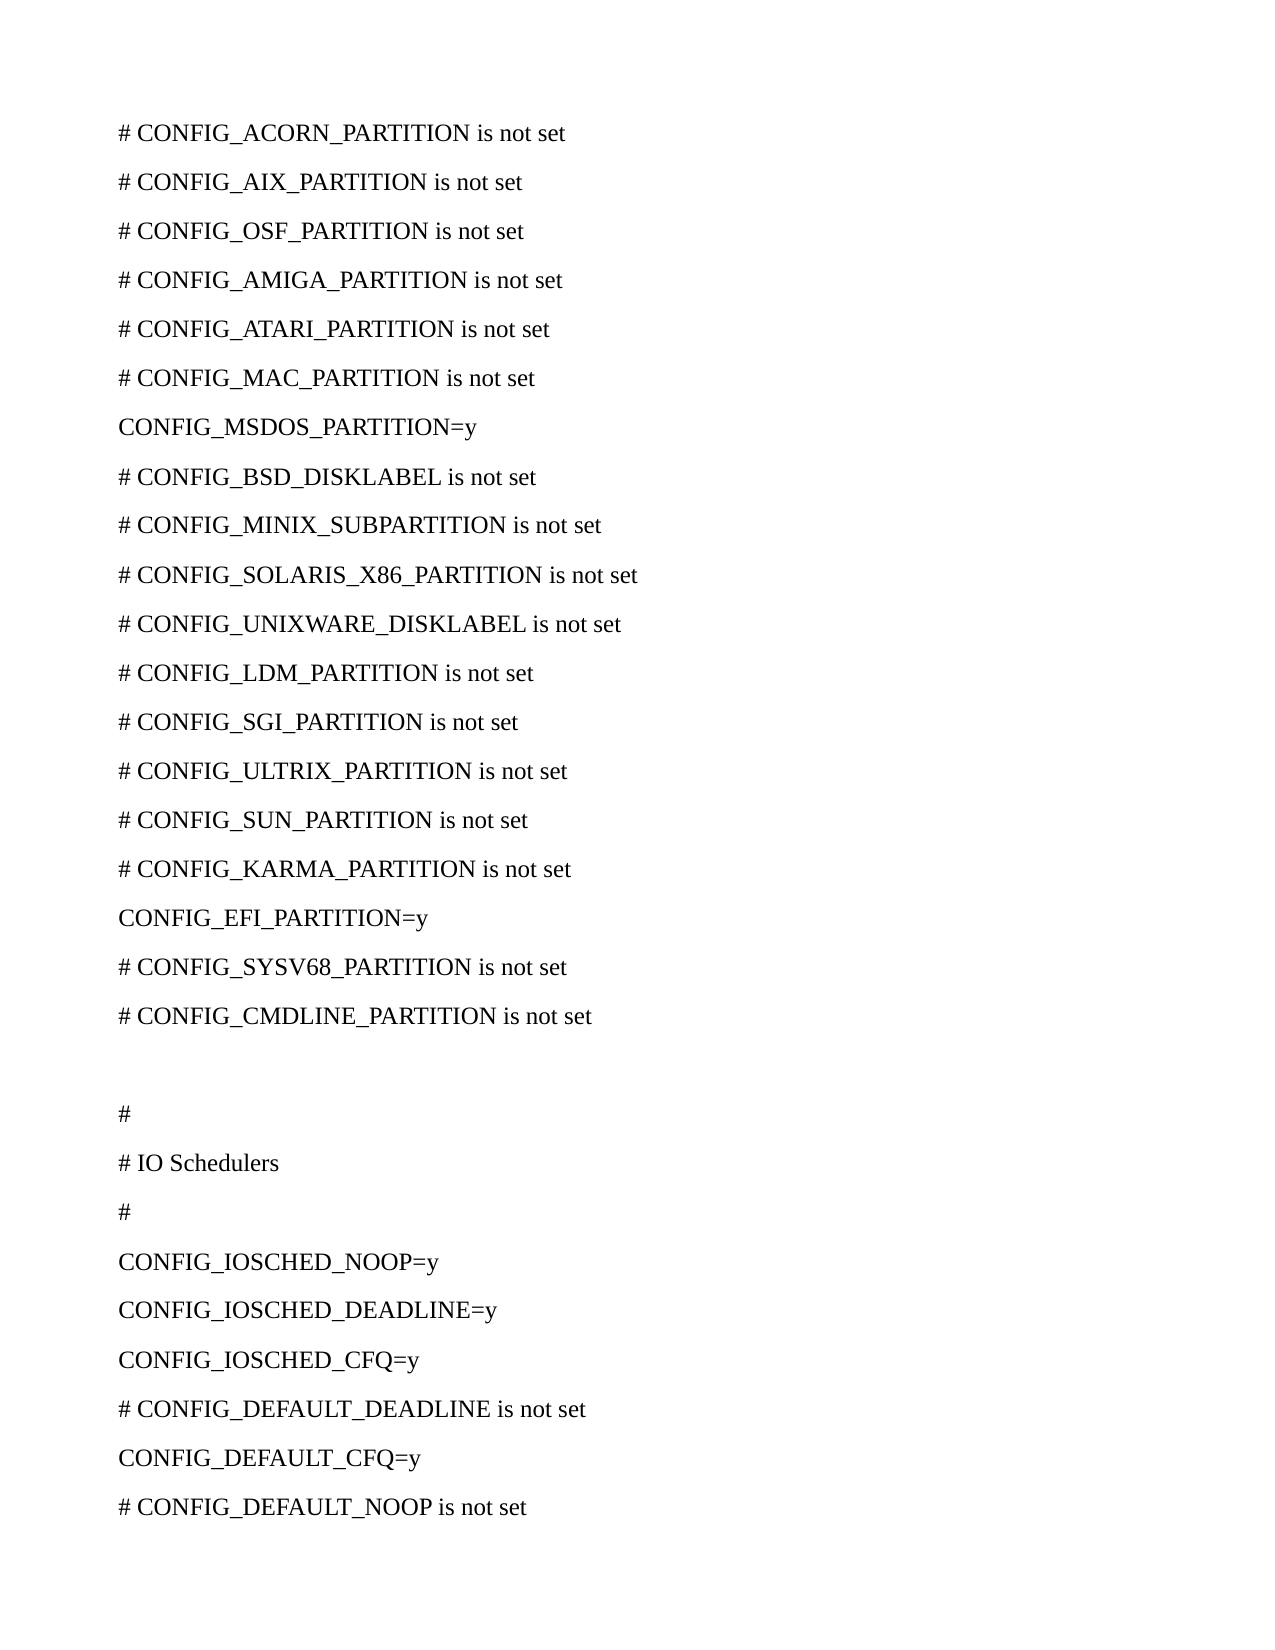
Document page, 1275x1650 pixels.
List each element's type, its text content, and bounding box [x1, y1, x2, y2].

text # CONFIG_UNIXWARE_DISKLABEL is not set [118, 609, 1157, 637]
text # CONFIG_AIX_PARTITION is not set [118, 167, 1157, 196]
text # CONFIG_ATARI_PARTITION is not set [118, 314, 1157, 343]
text # CONFIG_DEFAULT_NOOP is not set [118, 1492, 1157, 1521]
text CONFIG_IOSCHED_CFQ=y [118, 1345, 1157, 1373]
text CONFIG_IOSCHED_NOOP=y [118, 1247, 1157, 1275]
text # IO Schedulers [118, 1148, 1157, 1177]
text # CONFIG_AMIGA_PARTITION is not set [118, 265, 1157, 294]
text # CONFIG_OSF_PARTITION is not set [118, 216, 1157, 245]
text # CONFIG_KARMA_PARTITION is not set [118, 854, 1157, 883]
text # CONFIG_DEFAULT_DEADLINE is not set [118, 1394, 1157, 1422]
text # CONFIG_ACORN_PARTITION is not set [118, 118, 1157, 147]
text CONFIG_DEFAULT_CFQ=y [118, 1443, 1157, 1472]
text # CONFIG_SUN_PARTITION is not set [118, 805, 1157, 834]
text # CONFIG_SOLARIS_X86_PARTITION is not set [118, 560, 1157, 588]
text CONFIG_IOSCHED_DEADLINE=y [118, 1296, 1157, 1324]
text CONFIG_MSDOS_PARTITION=y [118, 412, 1157, 441]
text # [118, 1099, 1157, 1128]
text # CONFIG_SGI_PARTITION is not set [118, 707, 1157, 736]
text # [118, 1197, 1157, 1226]
text # CONFIG_SYSV68_PARTITION is not set [118, 952, 1157, 981]
text # CONFIG_CMDLINE_PARTITION is not set [118, 1001, 1157, 1030]
text # CONFIG_BSD_DISKLABEL is not set [118, 462, 1157, 490]
text # CONFIG_ULTRIX_PARTITION is not set [118, 756, 1157, 785]
text # CONFIG_LDM_PARTITION is not set [118, 658, 1157, 687]
text CONFIG_EFI_PARTITION=y [118, 903, 1157, 932]
text # CONFIG_MINIX_SUBPARTITION is not set [118, 511, 1157, 539]
text # CONFIG_MAC_PARTITION is not set [118, 363, 1157, 392]
